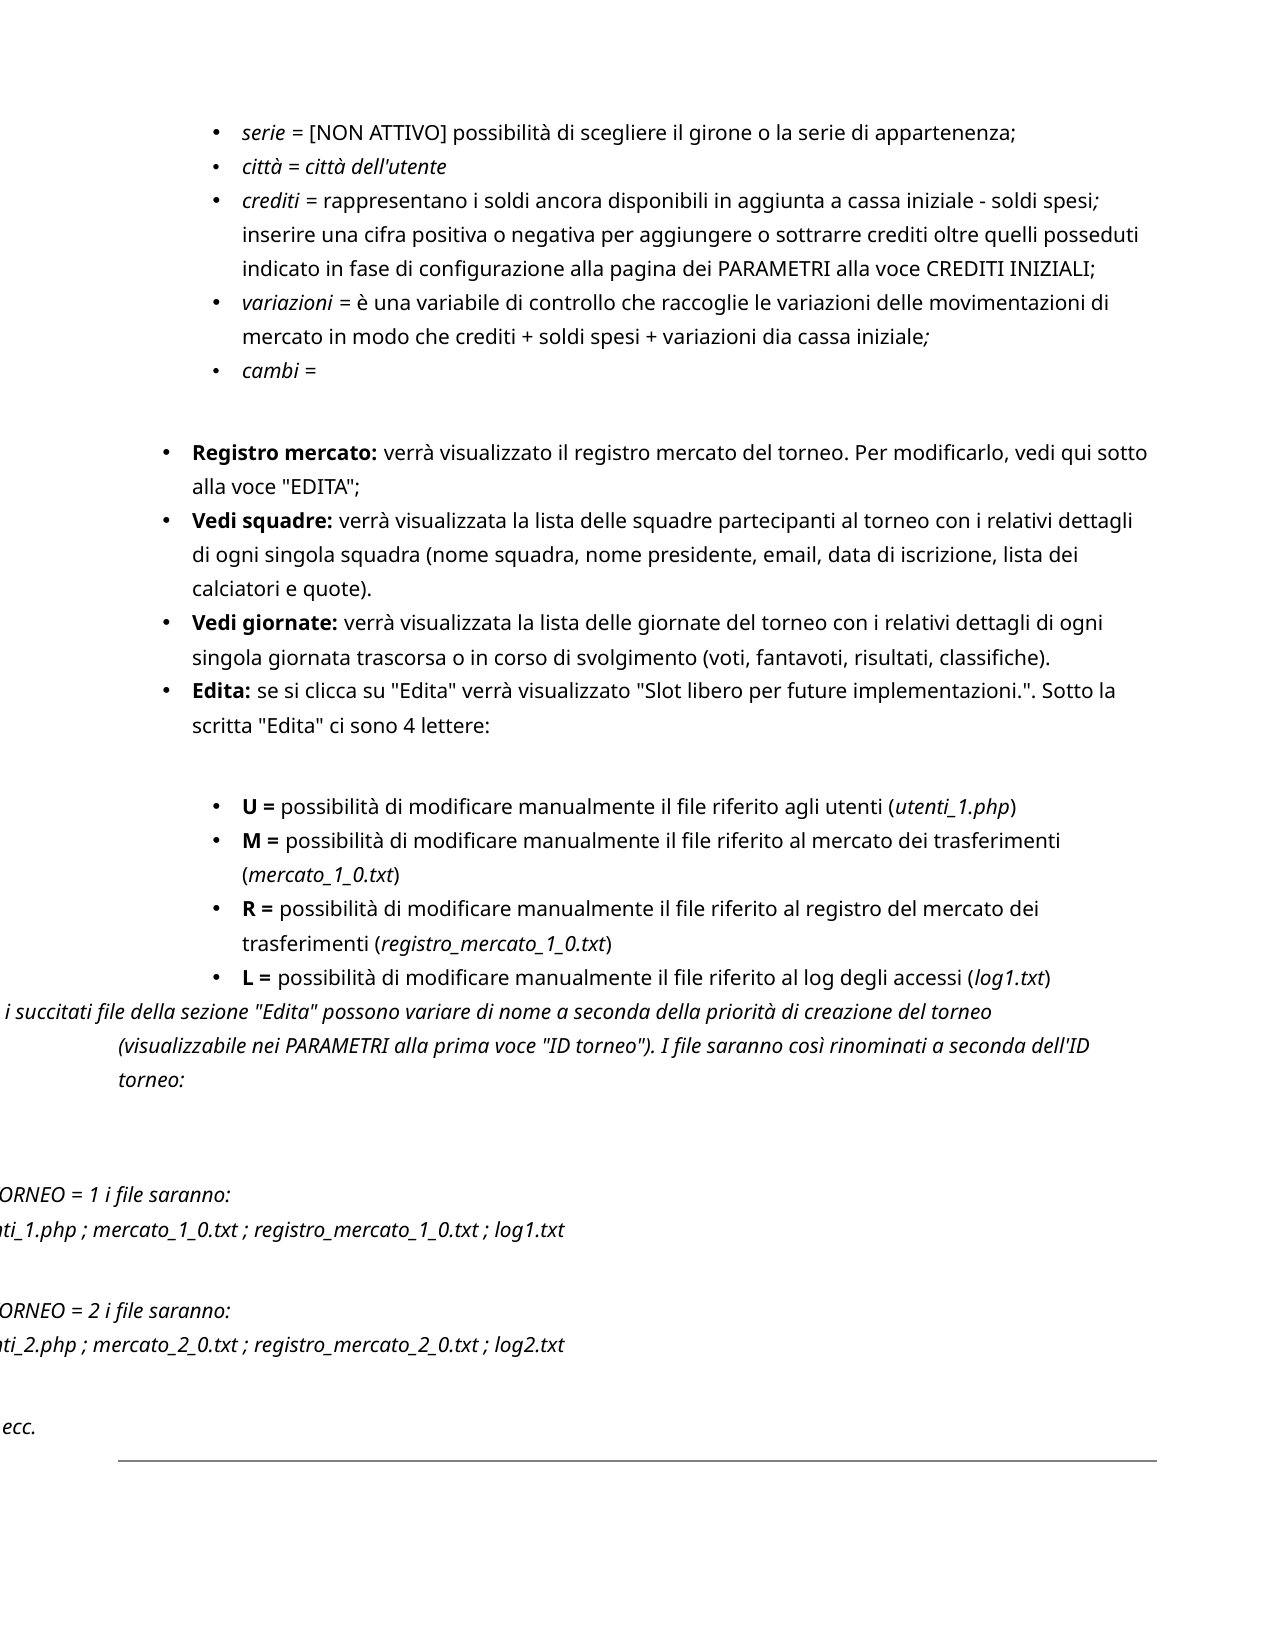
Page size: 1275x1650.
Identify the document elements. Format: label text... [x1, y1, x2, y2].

list cambi = [212, 357, 1157, 385]
list U = possibilità di modificare manualmente il file riferito agli utenti (utenti_1.php) [212, 792, 1157, 821]
text utenti_2.php ; mercato_2_0.txt ; registro_mercato_2_0.txt ; log2.txt [0, 1330, 1126, 1359]
list Vedi giornate: verrà visualizzata la lista delle giornate del torneo con i relativi dettagli di ogni singola giornata trascorsa o in corso di svolgimento (voti, fantavoti, risultati, classifiche). [162, 608, 1157, 671]
list città = città dell'utente [212, 152, 1157, 181]
list Vedi squadre: verrà visualizzata la lista delle squadre partecipanti al torneo con i relativi dettagli di ogni singola squadra (nome squadra, nome presidente, email, data di iscrizione, lista dei calciatori e quote). [162, 506, 1157, 603]
list crediti = rappresentano i soldi ancora disponibili in aggiunta a cassa iniziale - soldi spesi; inserire una cifra positiva o negativa per aggiungere o sottrarre crediti oltre quelli posseduti indicato in fase di configurazione alla pagina dei PARAMETRI alla voce CREDITI INIZIALI; [212, 186, 1157, 283]
text se [0, 1147, 1126, 1175]
text ID TORNEO = 1 i file saranno: [0, 1181, 1126, 1209]
list L = possibilità di modificare manualmente il file riferito al log degli accessi (log1.txt) [212, 963, 1157, 991]
list M = possibilità di modificare manualmente il file riferito al mercato dei trasferimenti (mercato_1_0.txt) [212, 826, 1157, 889]
list variazioni = è una variabile di controllo che raccoglie le variazioni delle movimentazioni di mercato in modo che crediti + soldi spesi + variazioni dia cassa iniziale; [212, 288, 1157, 351]
text utenti_1.php ; mercato_1_0.txt ; registro_mercato_1_0.txt ; log1.txt [0, 1215, 1126, 1243]
list Registro mercato: verrà visualizzato il registro mercato del torneo. Per modificarlo, vedi qui sotto alla voce "EDITA"; [162, 438, 1157, 501]
list R = possibilità di modificare manualmente il file riferito al registro del mercato dei trasferimenti (registro_mercato_1_0.txt) [212, 894, 1157, 957]
text ID TORNEO = 2 i file saranno: [0, 1296, 1126, 1325]
text ecc. ecc. [0, 1412, 1126, 1441]
list serie = [NON ATTIVO] possibilità di scegliere il girone o la serie di appartenenza; [212, 118, 1157, 147]
list Edita: se si clicca su "Edita" verrà visualizzato "Slot libero per future implementazioni.". Sotto la scritta "Edita" ci sono 4 lettere: [162, 677, 1157, 739]
text N.B. i succitati file della sezione "Edita" possono variare di nome a seconda della priorità di creazione del torneo (visualizzabile nei PARAMETRI alla prima voce "ID torneo"). I file saranno così rinominati a seconda dell'ID torneo: [0, 997, 1126, 1093]
